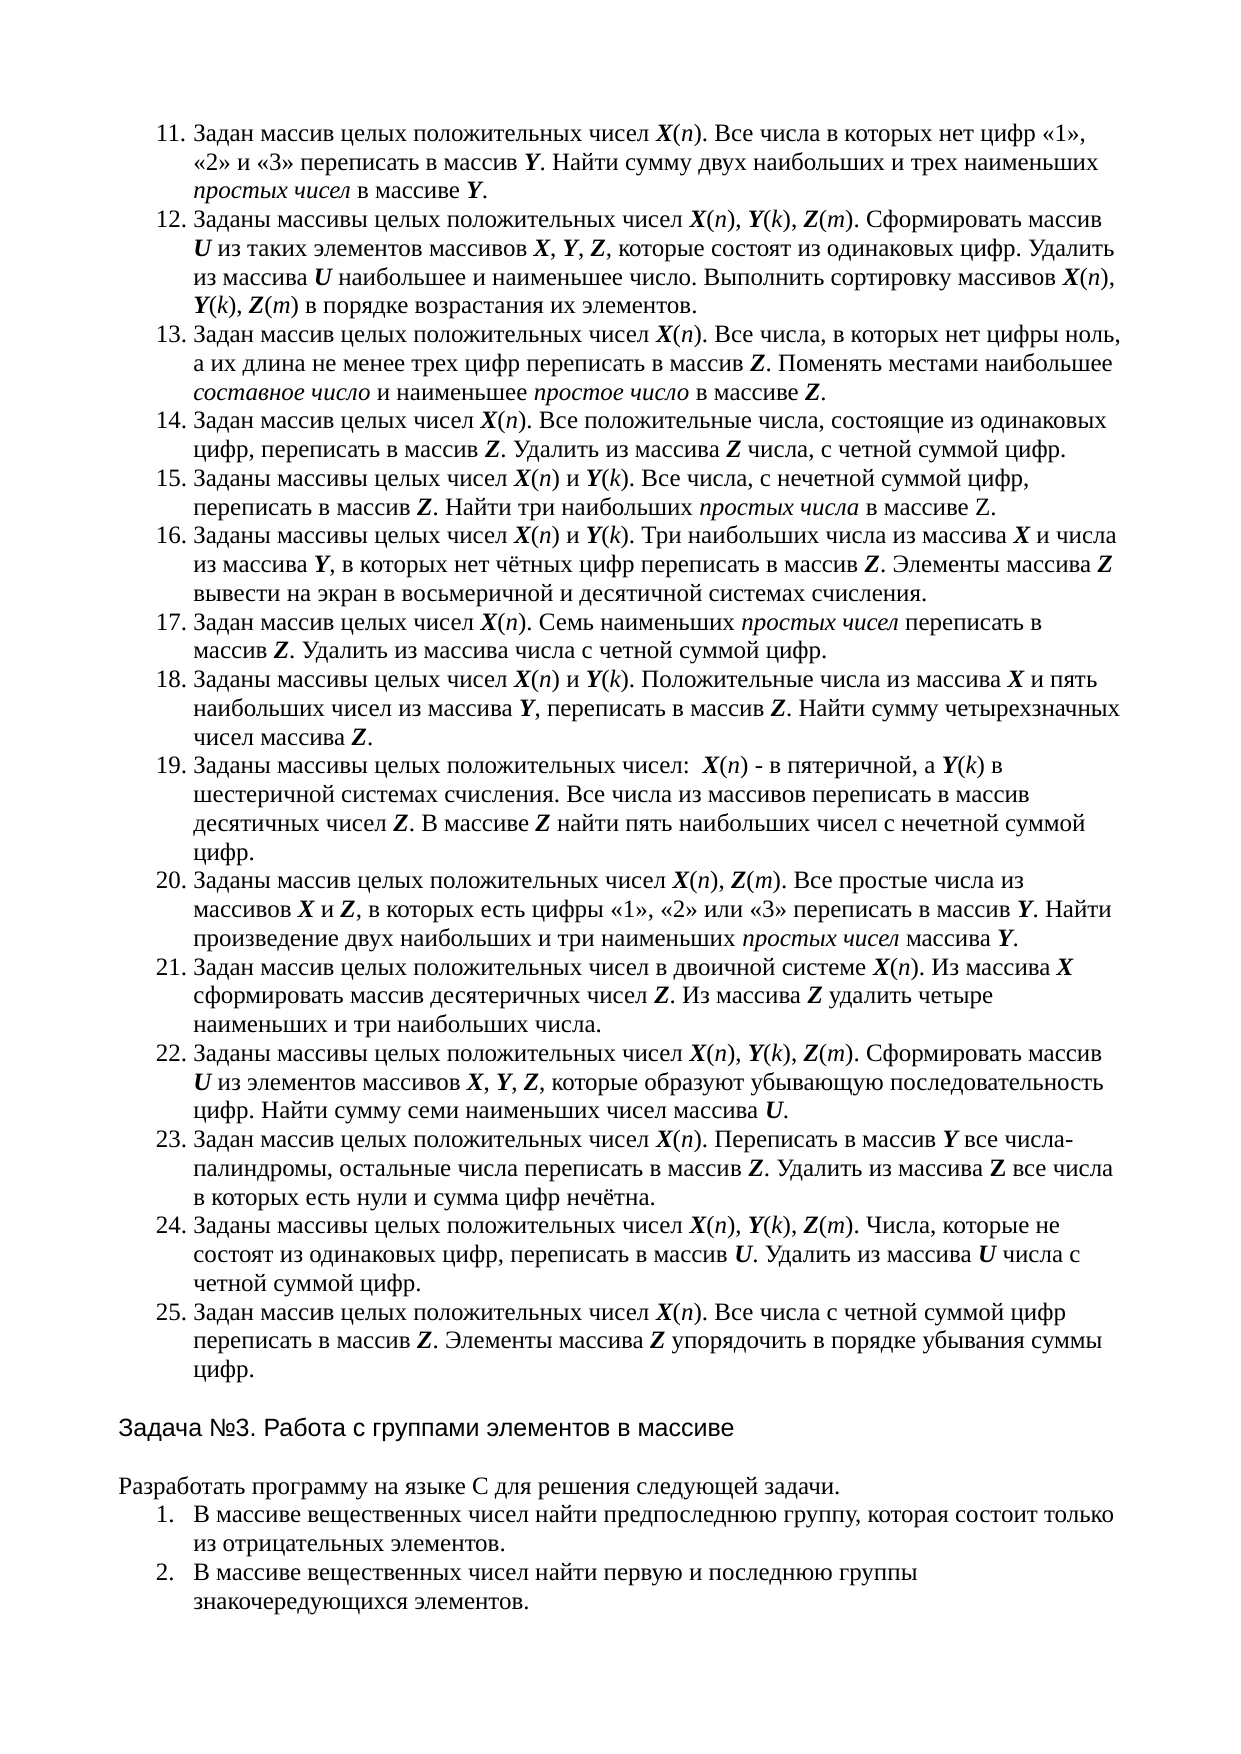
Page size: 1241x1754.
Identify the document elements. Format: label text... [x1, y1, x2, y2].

list Заданы массивы целых положительных чисел X(n), Y(k), Z(m). Сформировать массив U из элементов массивов X, Y, Z, которые образуют убывающую последовательность цифр. Найти сумму семи наименьших чисел массива U. [156, 1038, 1122, 1124]
list Заданы массив целых положительных чисел X(n), Z(m). Все простые числа из массивов X и Z, в которых есть цифры «1», «2» или «3» переписать в массив Y. Найти произведение двух наибольших и три наименьших простых чисел массива Y. [156, 866, 1122, 952]
list Задан массив целых чисел X(n). Все положительные числа, состоящие из одинаковых цифр, переписать в массив Z. Удалить из массива Z числа, с четной суммой цифр. [156, 406, 1122, 463]
list Задан массив целых положительных чисел X(n). Все числа с четной суммой цифр переписать в массив Z. Элементы массива Z упорядочить в порядке убывания суммы цифр. [156, 1297, 1122, 1383]
list Заданы массивы целых чисел X(n) и Y(k). Все числа, с нечетной суммой цифр, переписать в массив Z. Найти три наибольших простых числа в массиве Z. [156, 463, 1122, 521]
list Заданы массивы целых положительных чисел X(n), Y(k), Z(m). Числа, которые не состоят из одинаковых цифр, переписать в массив U. Удалить из массива U числа с четной суммой цифр. [156, 1211, 1122, 1297]
list Заданы массивы целых положительных чисел: X(n) - в пятеричной, а Y(k) в шестеричной системах счисления. Все числа из массивов переписать в массив десятичных чисел Z. В массиве Z найти пять наибольших чисел с нечетной суммой цифр. [156, 751, 1122, 866]
text Разработать программу на языке С для решения следующей задачи. [118, 1471, 1122, 1499]
list В массиве вещественных чисел найти первую и последнюю группы знакочередующихся элементов. [156, 1557, 1122, 1614]
list Заданы массивы целых чисел X(n) и Y(k). Положительные числа из массива X и пять наибольших чисел из массива Y, переписать в массив Z. Найти сумму четырехзначных чисел массива Z. [156, 664, 1122, 751]
list Задан массив целых положительных чисел в двоичной системе X(n). Из массива X сформировать массив десятеричных чисел Z. Из массива Z удалить четыре наименьших и три наибольших числа. [156, 952, 1122, 1038]
list Задан массив целых положительных чисел X(n). Переписать в массив Y все числа-палиндромы, остальные числа переписать в массив Z. Удалить из массива Z все числа в которых есть нули и сумма цифр нечётна. [156, 1124, 1122, 1211]
list В массиве вещественных чисел найти предпоследнюю группу, которая состоит только из отрицательных элементов. [156, 1499, 1122, 1557]
list Задан массив целых положительных чисел X(n). Все числа в которых нет цифр «1», «2» и «3» переписать в массив Y. Найти сумму двух наибольших и трех наименьших простых чисел в массиве Y. [156, 118, 1122, 204]
list Задан массив целых чисел X(n). Семь наименьших простых чисел переписать в массив Z. Удалить из массива числа с четной суммой цифр. [156, 607, 1122, 664]
list Заданы массивы целых чисел X(n) и Y(k). Три наибольших числа из массива X и числа из массива Y, в которых нет чётных цифр переписать в массив Z. Элементы массива Z вывести на экран в восьмеричной и десятичной системах счисления. [156, 521, 1122, 607]
subtitle Задача №3. Работа с группами элементов в массиве [118, 1413, 1122, 1441]
list Задан массив целых положительных чисел X(n). Все числа, в которых нет цифры ноль, а их длина не менее трех цифр переписать в массив Z. Поменять местами наибольшее составное число и наименьшее простое число в массиве Z. [156, 319, 1122, 406]
list Заданы массивы целых положительных чисел X(n), Y(k), Z(m). Сформировать массив U из таких элементов массивов X, Y, Z, которые состоят из одинаковых цифр. Удалить из массива U наибольшее и наименьшее число. Выполнить сортировку массивов X(n), Y(k), Z(m) в порядке возрастания их элементов. [156, 204, 1122, 319]
